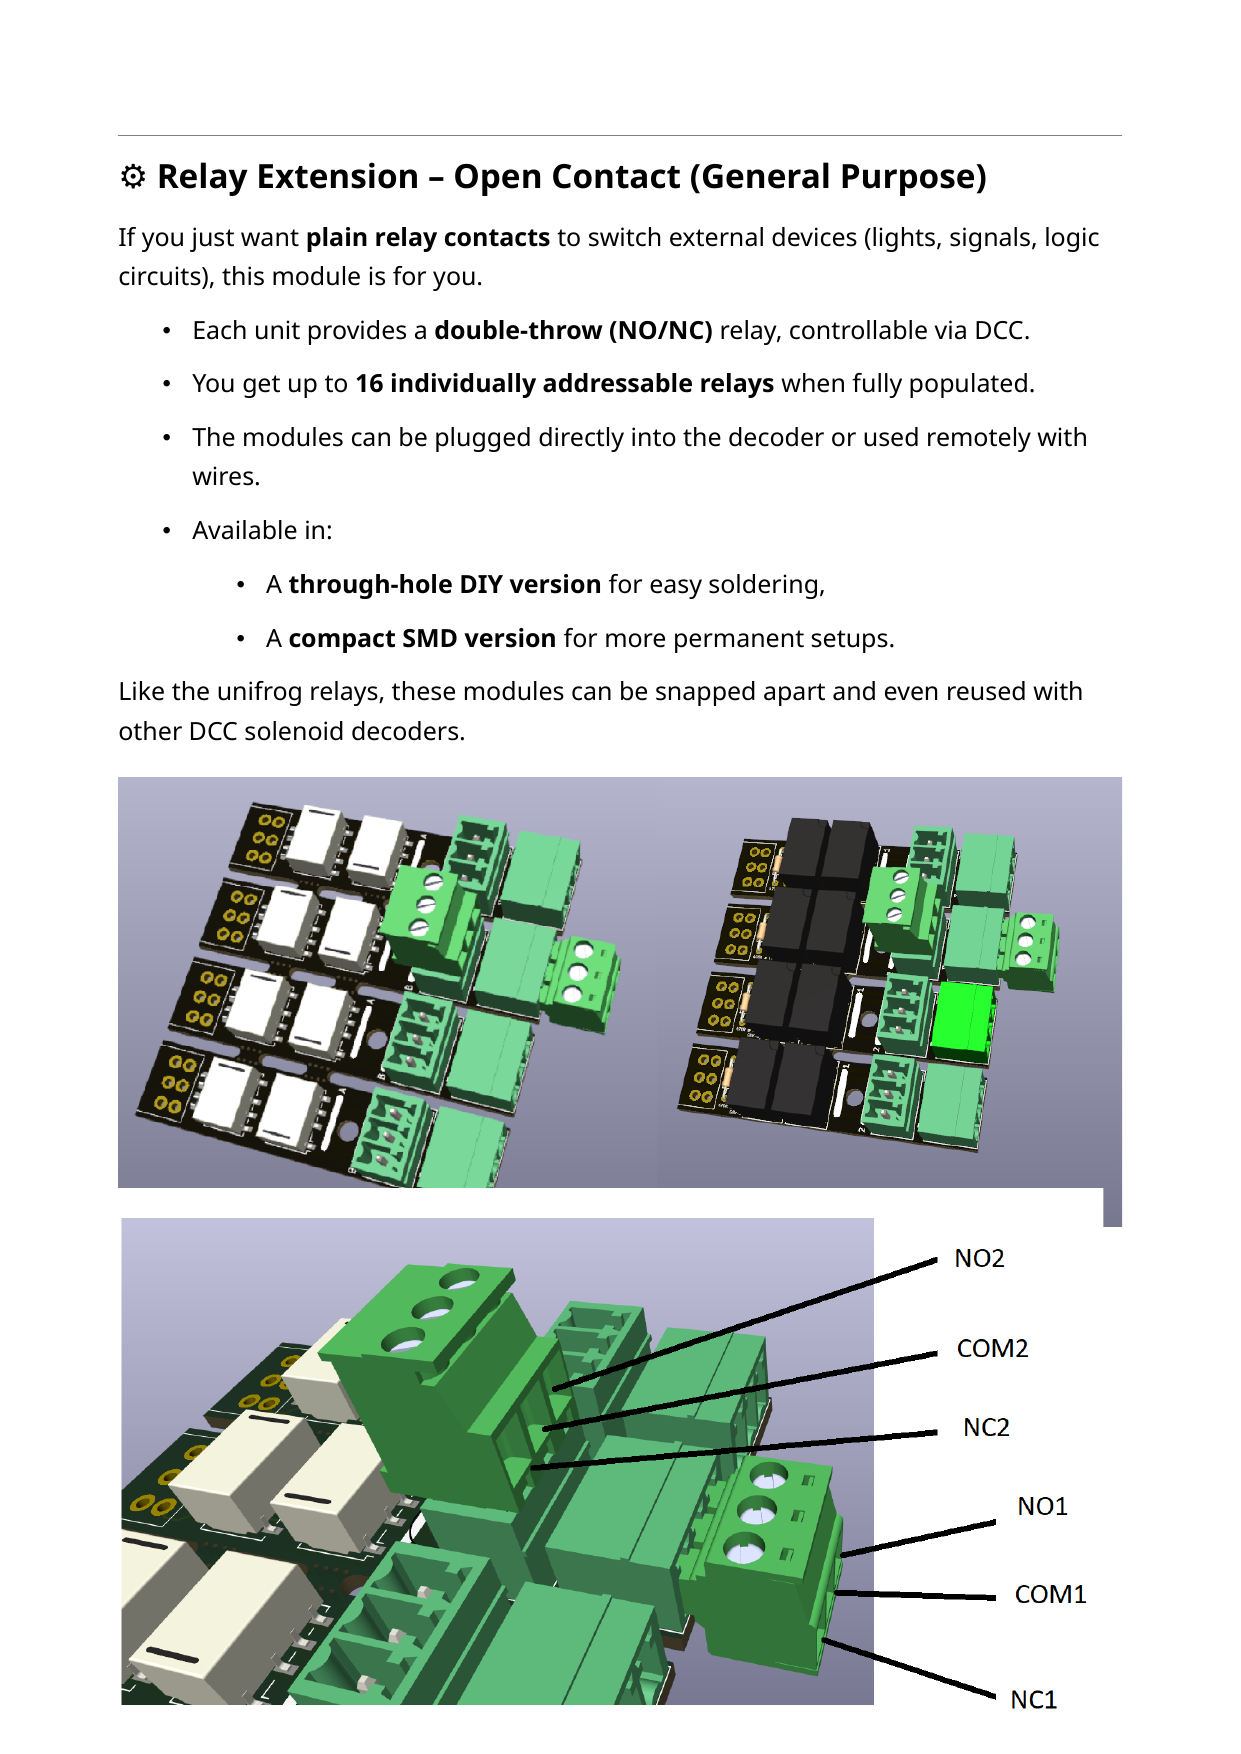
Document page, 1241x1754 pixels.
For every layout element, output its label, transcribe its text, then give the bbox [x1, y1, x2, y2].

list A through-hole DIY version for easy soldering, [236, 567, 1122, 601]
picture [99, 777, 1123, 1754]
list You get up to 16 individually addressable relays when fully populated. [162, 366, 1122, 400]
subtitle ⚙️ Relay Extension – Open Contact (General Purpose) [118, 153, 1122, 198]
list The modules can be plugged directly into the decoder or used remotely with wires. [162, 420, 1122, 493]
list Available in: [162, 513, 1122, 547]
text If you just want plain relay contacts to switch external devices (lights, signals, logic circuits), this module is for you. [118, 219, 1122, 293]
list Each unit provides a double-throw (NO/NC) relay, controllable via DCC. [162, 312, 1122, 346]
text Like the unifrog relays, these modules can be snapped apart and even reused with other DCC solenoid decoders. [118, 674, 1122, 747]
list A compact SMD version for more permanent setups. [236, 620, 1122, 654]
